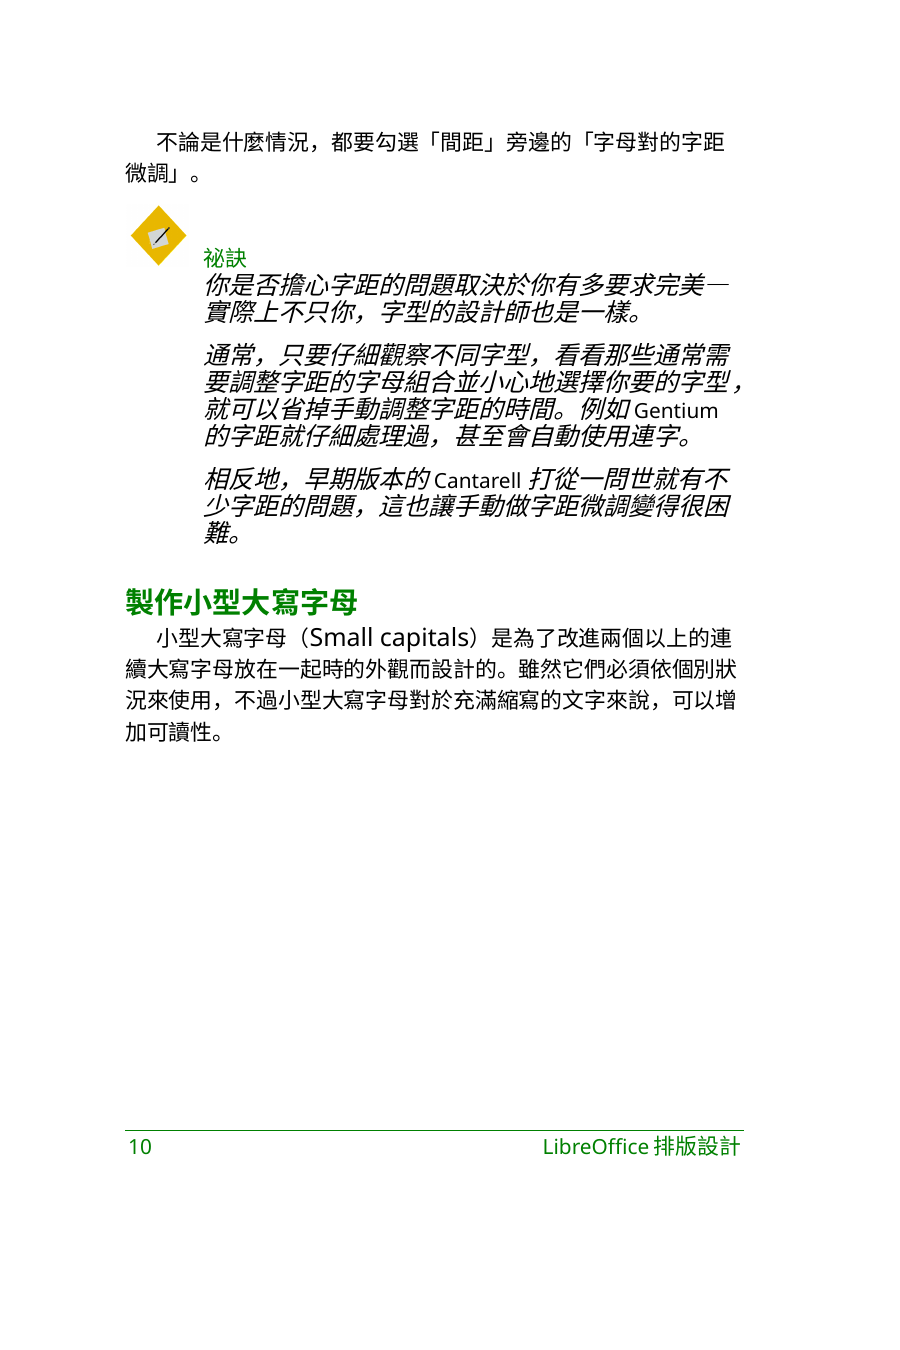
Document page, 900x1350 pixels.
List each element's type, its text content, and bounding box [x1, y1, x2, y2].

list 祕訣 [125, 203, 744, 273]
subtitle 製作小型大寫字母 [125, 579, 744, 621]
text 小型大寫字母（Small capitals）是為了改進兩個以上的連續大寫字母放在一起時的外觀而設計的。雖然它們必須依個別狀況來使用，不過小型大寫字母對於充滿縮寫的文字來說，可以增加可讀性。 [125, 621, 744, 746]
text 通常，只要仔細觀察不同字型，看看那些通常需要調整字距的字母組合並小心地選擇你要的字型，就可以省掉手動調整字距的時間。例如 Gentium 的字距就仔細處理過，甚至會自動使用連字。 [203, 343, 744, 451]
text 相反地，早期版本的 Cantarell 打從一問世就有不少字距的問題，這也讓手動做字距微調變得很困難。 [203, 467, 744, 548]
text 你是否擔心字距的問題取決於你有多要求完美—實際上不只你，字型的設計師也是一樣。 [203, 273, 744, 327]
text 不論是什麼情況，都要勾選「間距」旁邊的「字母對的字距微調」。 [125, 125, 744, 187]
picture [126, 204, 189, 267]
